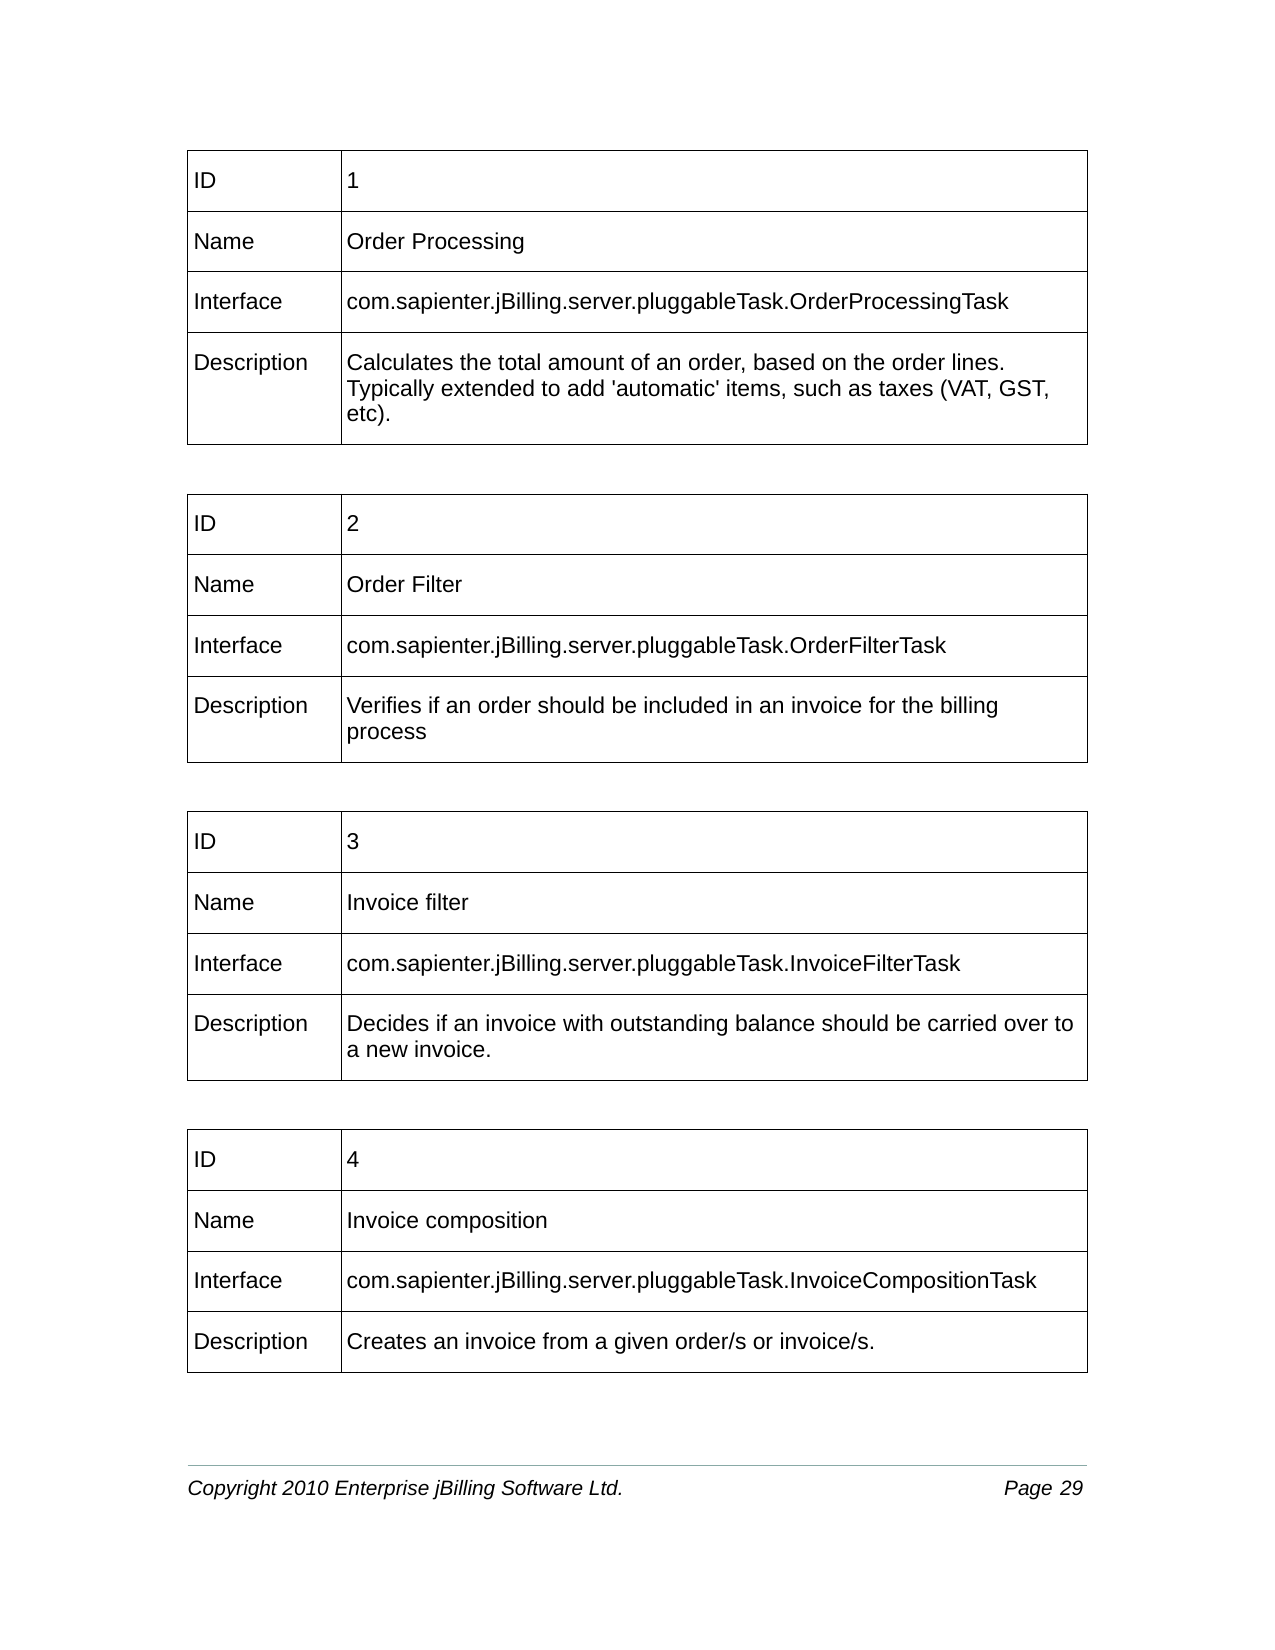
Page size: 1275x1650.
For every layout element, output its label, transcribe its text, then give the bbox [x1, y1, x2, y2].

table_cell com.sapienter.jBilling.server.pluggableTask.InvoiceFilterTask [342, 934, 1087, 993]
table_cell Invoice composition [342, 1191, 1087, 1251]
table_cell Description [188, 995, 341, 1080]
table_cell Name [188, 873, 341, 933]
table_header ID [188, 1130, 341, 1190]
table_cell Interface [188, 616, 341, 676]
table_cell com.sapienter.jBilling.server.pluggableTask.OrderProcessingTask [342, 272, 1087, 332]
table_cell Name [188, 212, 341, 271]
table_cell Verifies if an order should be included in an invoice for the billing process [342, 677, 1087, 762]
table_header 4 [342, 1130, 1087, 1190]
table_header 3 [342, 812, 1087, 872]
table_header ID [188, 495, 341, 554]
table_cell Name [188, 555, 341, 615]
table_cell Interface [188, 1252, 341, 1311]
table_header ID [188, 812, 341, 872]
table_header 2 [342, 495, 1087, 554]
table_cell com.sapienter.jBilling.server.pluggableTask.InvoiceCompositionTask [342, 1252, 1087, 1311]
table_cell com.sapienter.jBilling.server.pluggableTask.OrderFilterTask [342, 616, 1087, 676]
table_cell Description [188, 677, 341, 762]
table_cell Description [188, 333, 341, 444]
table_cell Calculates the total amount of an order, based on the order lines. Typically extended to add 'automatic' items, such as taxes (VAT, GST, etc). [342, 333, 1087, 444]
table_cell Interface [188, 272, 341, 332]
table_cell Creates an invoice from a given order/s or invoice/s. [342, 1312, 1087, 1372]
table_cell Name [188, 1191, 341, 1251]
table_cell Decides if an invoice with outstanding balance should be carried over to a new invoice. [342, 995, 1087, 1080]
table_header ID [188, 151, 341, 211]
table_cell Interface [188, 934, 341, 993]
table_cell Description [188, 1312, 341, 1372]
table_header 1 [342, 151, 1087, 211]
table_cell Order Processing [342, 212, 1087, 271]
table_cell Order Filter [342, 555, 1087, 615]
table_cell Invoice filter [342, 873, 1087, 933]
